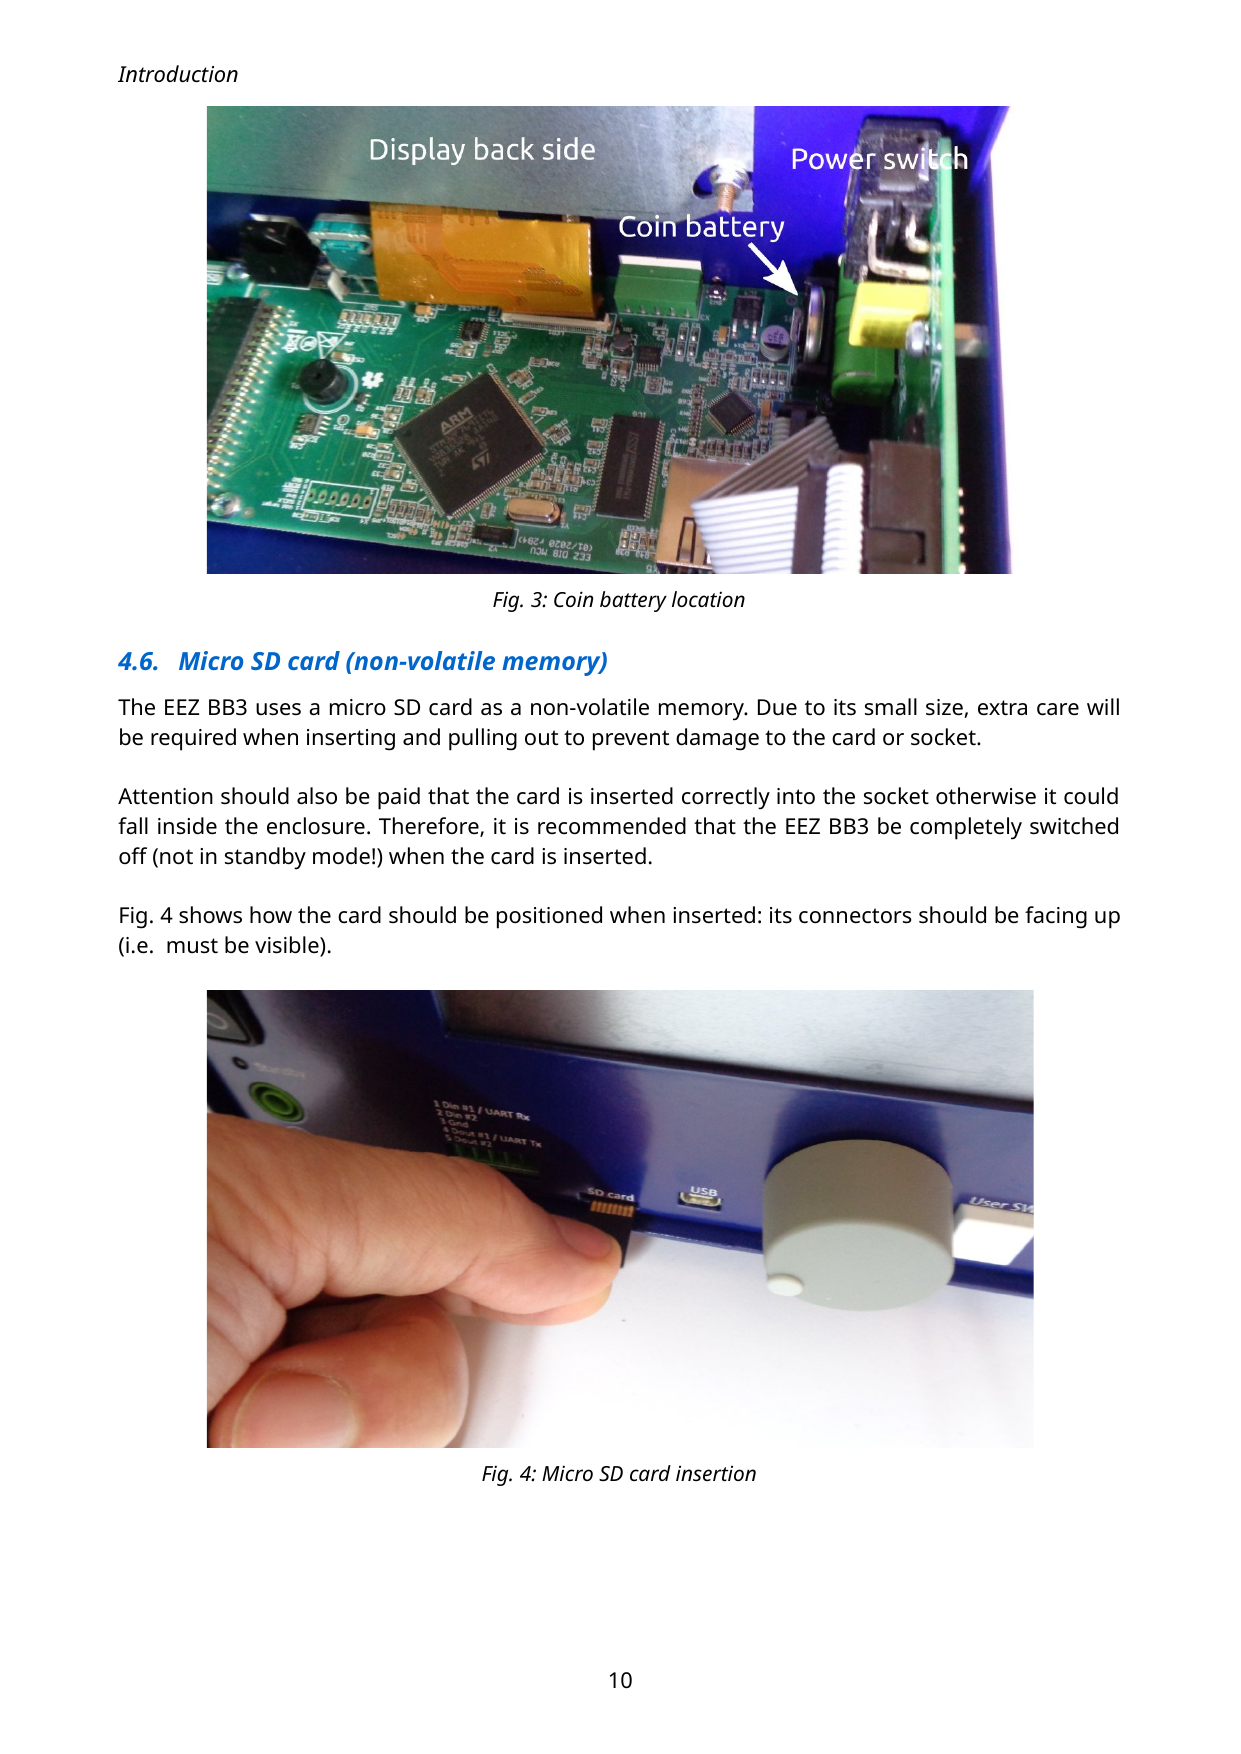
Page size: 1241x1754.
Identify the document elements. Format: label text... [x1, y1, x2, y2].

text Fig. 4: Micro SD card insertion [207, 1448, 1033, 1488]
picture [206, 106, 1034, 574]
text Fig. 4 shows how the card should be positioned when inserted: its connectors should be facing up (i.e. must be visible). [118, 901, 1122, 960]
subtitle Micro SD card (non-volatile memory) [118, 643, 1122, 677]
picture [206, 990, 1034, 1448]
text Attention should also be paid that the card is inserted correctly into the socket otherwise it could fall inside the enclosure. Therefore, it is recommended that the EEZ BB3 be completely switched off (not in standby mode!) when the card is inserted. [118, 781, 1122, 871]
text Fig. 3: Coin battery location [207, 574, 1033, 613]
text The EEZ BB3 uses a micro SD card as a non-volatile memory. Due to its small size, extra care will be required when inserting and pulling out to prevent damage to the card or socket. [118, 692, 1122, 752]
